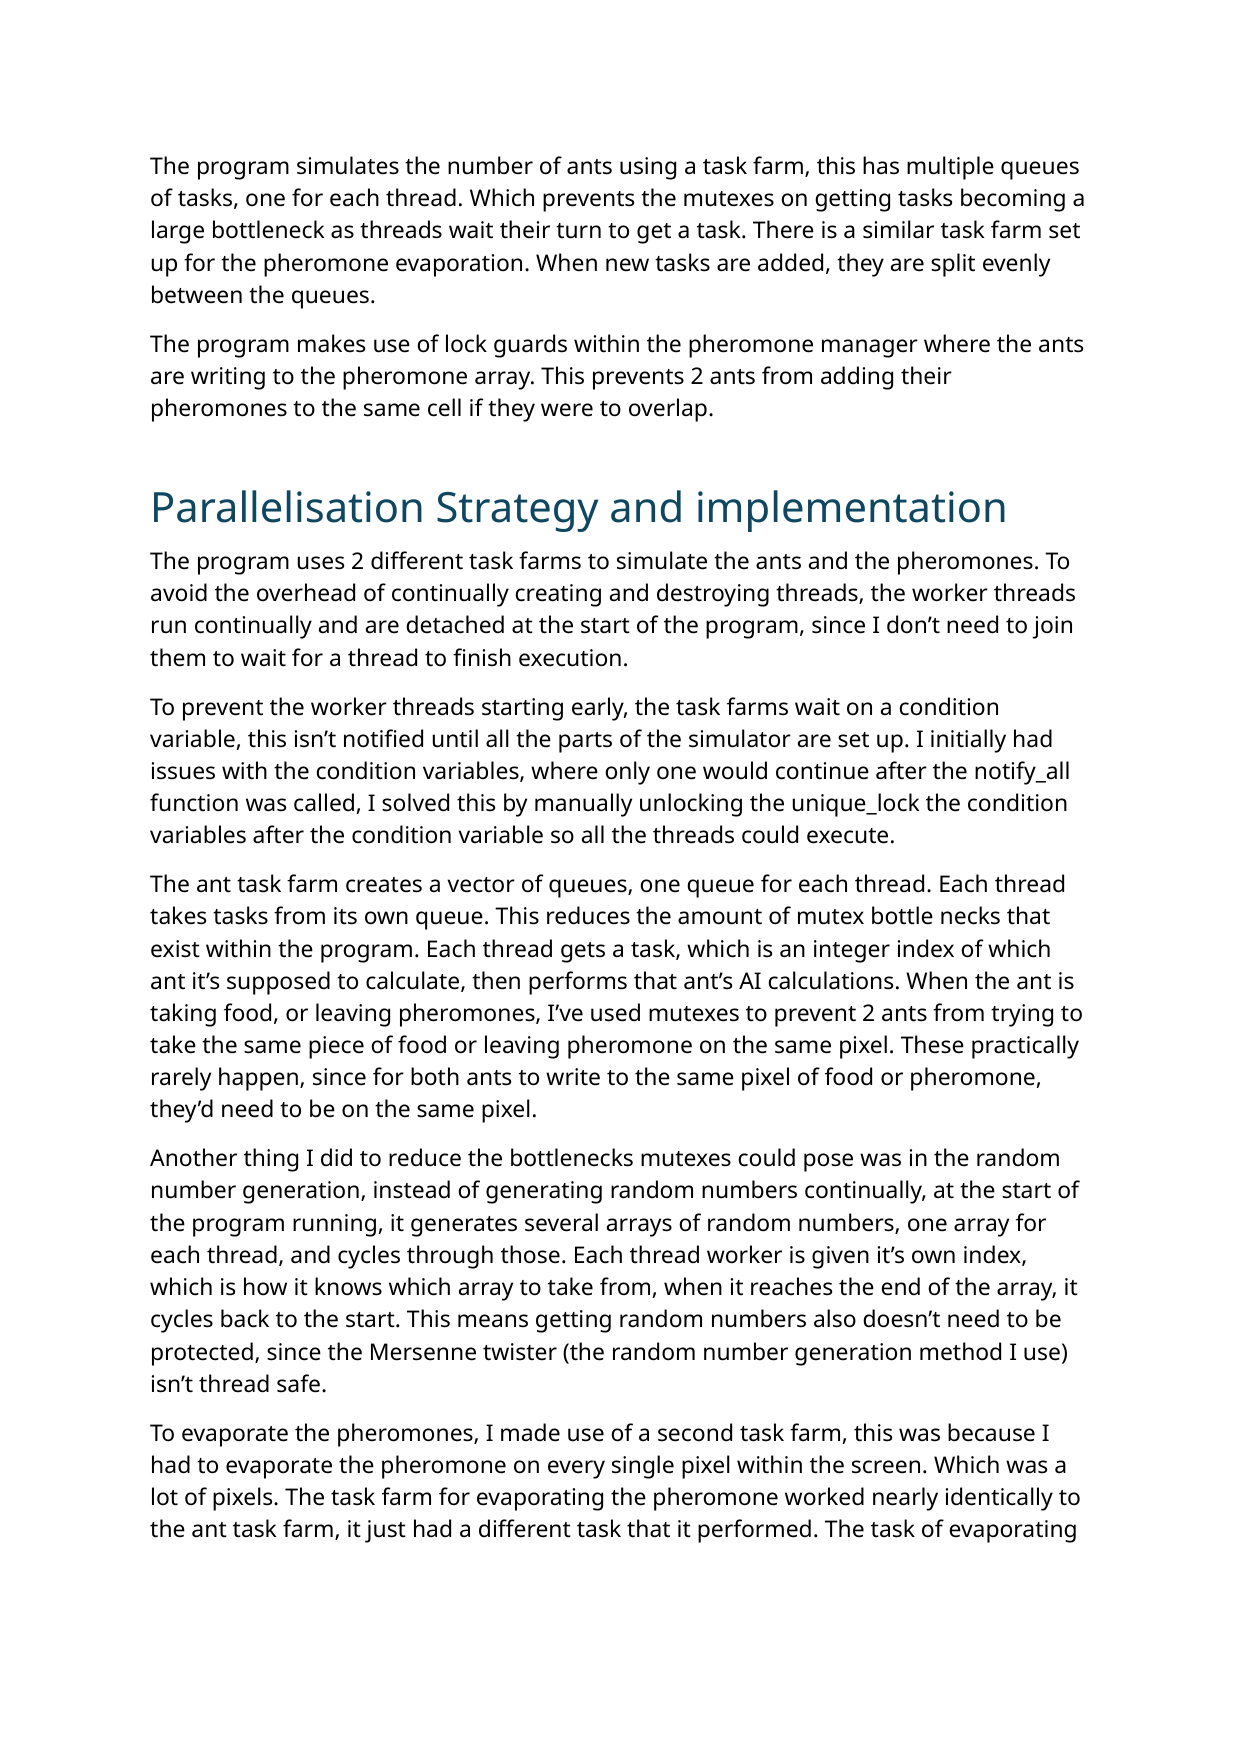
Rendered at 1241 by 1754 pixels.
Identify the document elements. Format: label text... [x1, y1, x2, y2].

subtitle Parallelisation Strategy and implementation [150, 478, 1090, 535]
text To evaporate the pheromones, I made use of a second task farm, this was because I had to evaporate the pheromone on every single pixel within the screen. Which was a lot of pixels. The task farm for evaporating the pheromone worked nearly identically to the ant task farm, it just had a different task that it performed. The task of evaporating [150, 1416, 1090, 1544]
text The program uses 2 different task farms to simulate the ants and the pheromones. To avoid the overhead of continually creating and destroying threads, the worker threads run continually and are detached at the start of the program, since I don’t need to join them to wait for a thread to finish execution. [150, 545, 1090, 673]
text Another thing I did to reduce the bottlenecks mutexes could pose was in the random number generation, instead of generating random numbers continually, at the start of the program running, it generates several arrays of random numbers, one array for each thread, and cycles through those. Each thread worker is given it’s own index, which is how it knows which array to take from, when it reaches the end of the array, it cycles back to the start. This means getting random numbers also doesn’t need to be protected, since the Mersenne twister (the random number generation method I use) isn’t thread safe. [150, 1142, 1090, 1399]
text The program simulates the number of ants using a task farm, this has multiple queues of tasks, one for each thread. Which prevents the mutexes on getting tasks becoming a large bottleneck as threads wait their turn to get a task. There is a similar task farm set up for the pheromone evaporation. When new tasks are added, they are split evenly between the queues. [150, 150, 1090, 310]
text To prevent the worker threads starting early, the task farms wait on a condition variable, this isn’t notified until all the parts of the simulator are set up. I initially had issues with the condition variables, where only one would continue after the notify_all function was called, I solved this by manually unlocking the unique_lock the condition variables after the condition variable so all the threads could execute. [150, 691, 1090, 851]
text The program makes use of lock guards within the pheromone manager where the ants are writing to the pheromone array. This prevents 2 ants from adding their pheromones to the same cell if they were to overlap. [150, 328, 1090, 423]
text The ant task farm creates a vector of queues, one queue for each thread. Each thread takes tasks from its own queue. This reduces the amount of mutex bottle necks that exist within the program. Each thread gets a task, which is an integer index of which ant it’s supposed to calculate, then performs that ant’s AI calculations. When the ant is taking food, or leaving pheromones, I’ve used mutexes to prevent 2 ants from trying to take the same piece of food or leaving pheromone on the same pixel. These practically rarely happen, since for both ants to write to the same pixel of food or pheromone, they’d need to be on the same pixel. [150, 868, 1090, 1125]
